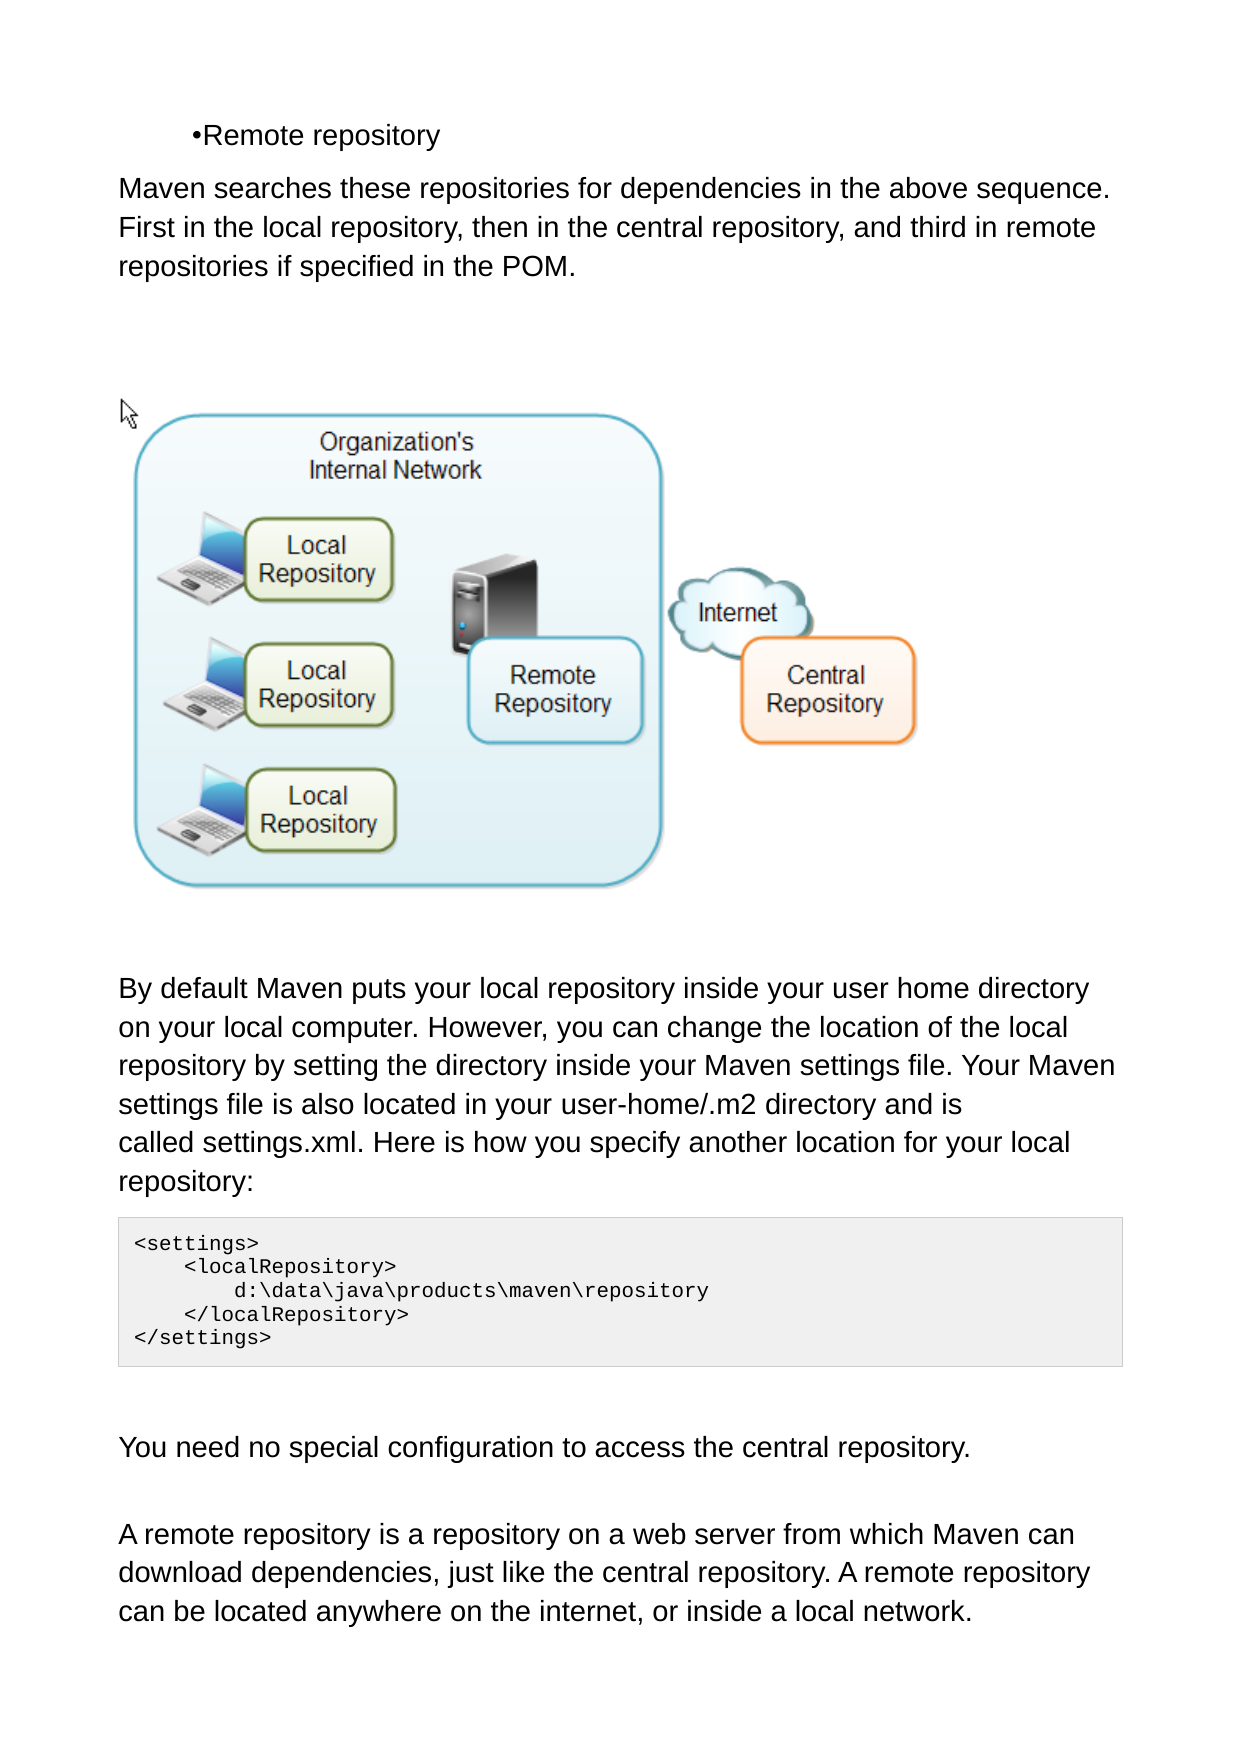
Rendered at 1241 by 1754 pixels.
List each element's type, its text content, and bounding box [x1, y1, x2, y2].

text By default Maven puts your local repository inside your user home directory on your local computer. However, you can change the location of the local repository by setting the directory inside your Maven settings file. Your Maven settings file is also located in your user-home/.m2 directory and is called settings.xml. Here is how you specify another location for your local repository: [118, 971, 1122, 1197]
text </settings> [119, 1311, 1122, 1366]
text <settings> [119, 1218, 1122, 1241]
text Maven searches these repositories for dependencies in the above sequence. First in the local repository, then in the central repository, and third in remote repositories if specified in the POM. [118, 171, 1122, 282]
text d:\data\java\products\maven\repository [119, 1264, 1122, 1288]
list Remote repository [118, 118, 1122, 152]
text A remote repository is a repository on a web server from which Maven can download dependencies, just like the central repository. A remote repository can be located anywhere on the internet, or inside a local network. [118, 1483, 1122, 1627]
text <localRepository> [119, 1241, 1122, 1264]
text You need no special configuration to access the central repository. [118, 1396, 1122, 1463]
text </localRepository> [119, 1288, 1122, 1311]
picture [118, 396, 940, 905]
